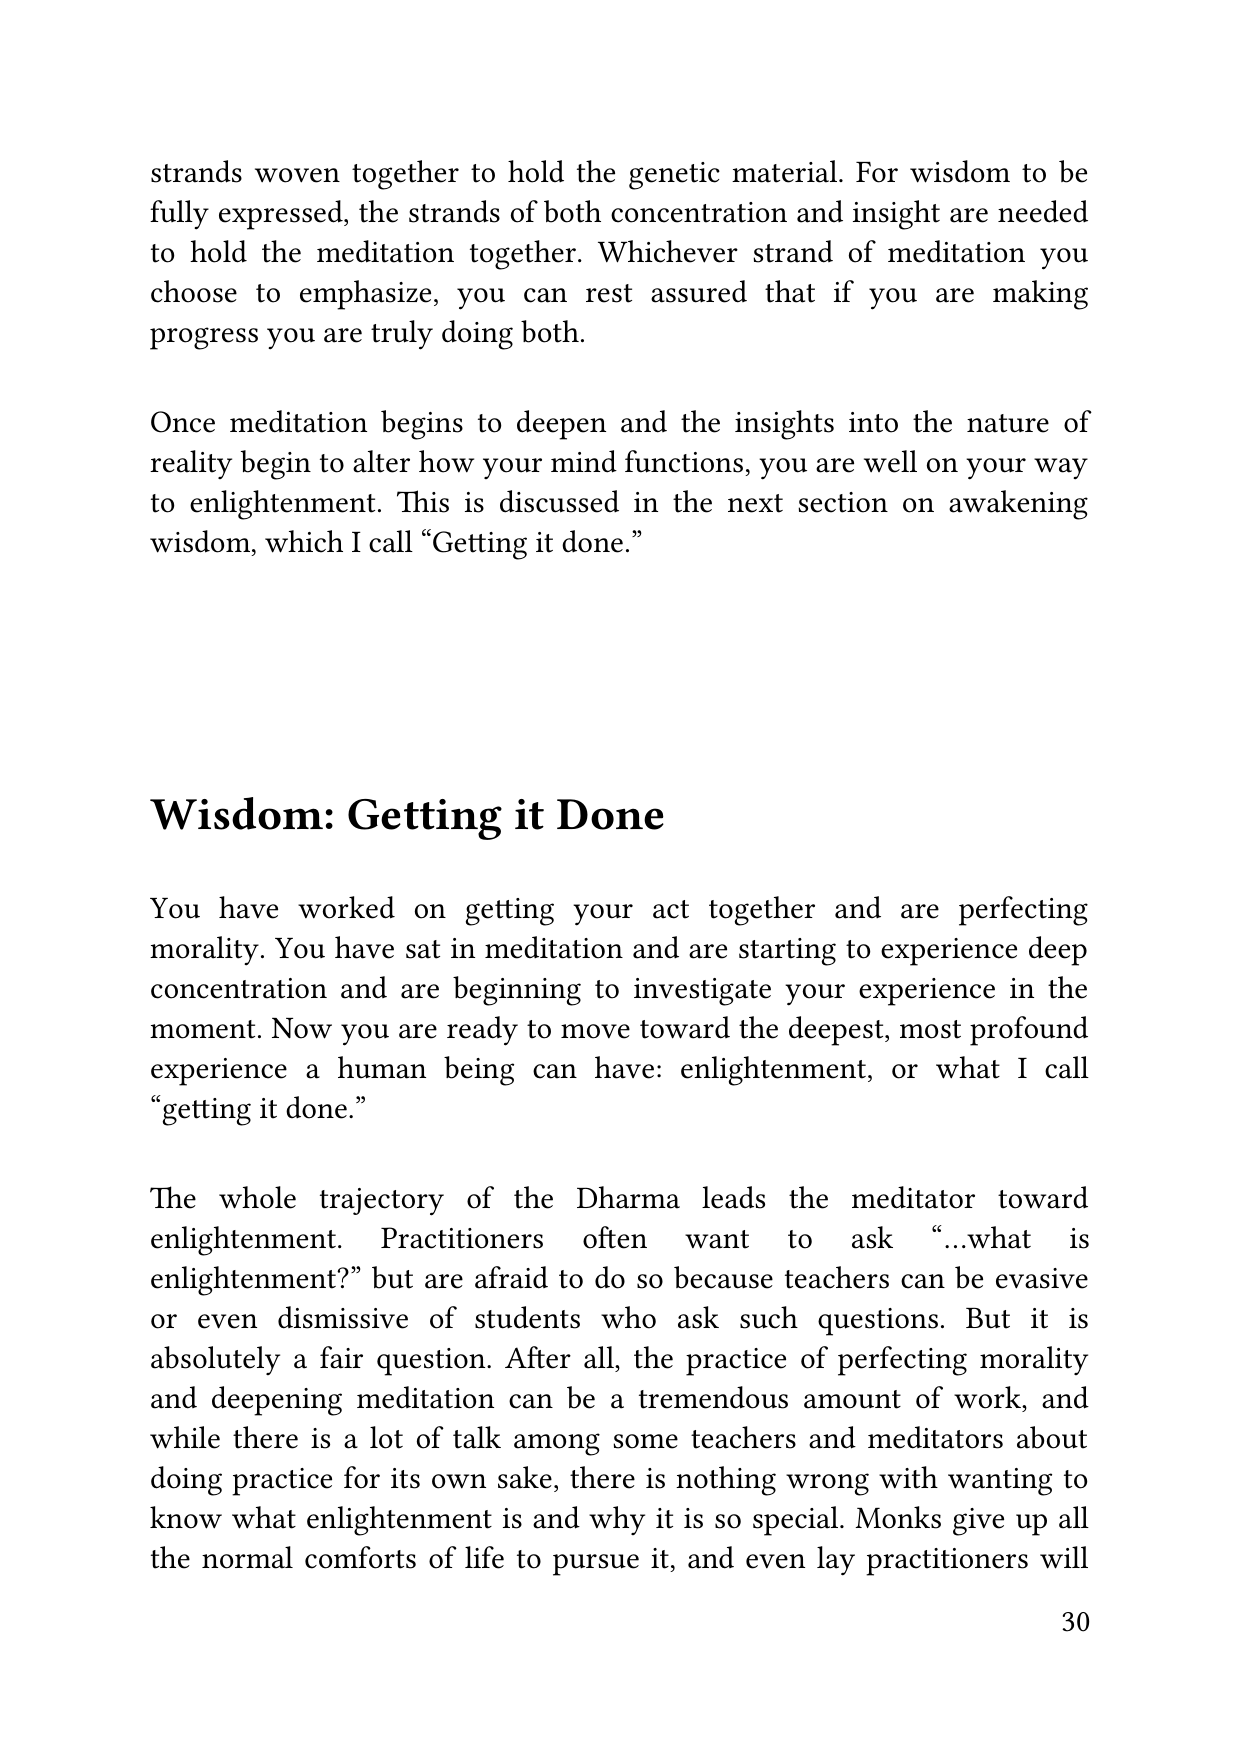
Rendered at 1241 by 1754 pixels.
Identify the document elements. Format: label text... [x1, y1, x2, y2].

text Once meditation begins to deepen and the insights into the nature of reality begin to alter how your mind functions, you are well on your way to enlightenment. This is discussed in the next section on awakening wisdom, which I call “Getting it done.” [150, 400, 1090, 560]
text The whole trajectory of the Dharma leads the meditator toward enlightenment. Practitioners often want to ask “…what is enlightenment?” but are afraid to do so because teachers can be evasive or even dismissive of students who ask such questions. But it is absolutely a fair question. After all, the practice of perfecting morality and deepening meditation can be a tremendous amount of work, and while there is a lot of talk among some teachers and meditators about doing practice for its own sake, there is nothing wrong with wanting to know what enlightenment is and why it is so special. Monks give up all the normal comforts of life to pursue it, and even lay practitioners will [150, 1176, 1090, 1576]
text You have worked on getting your act together and are perfecting morality. You have sat in meditation and are starting to experience deep concentration and are beginning to investigate your experience in the moment. Now you are ready to move toward the deepest, most profound experience a human being can have: enlightenment, or what I call “getting it done.” [150, 886, 1090, 1126]
text strands woven together to hold the genetic material. For wisdom to be fully expressed, the strands of both concentration and insight are needed to hold the meditation together. Whichever strand of meditation you choose to emphasize, you can rest assured that if you are making progress you are truly doing both. [150, 150, 1090, 350]
subtitle Wisdom: Getting it Done [150, 786, 1090, 841]
